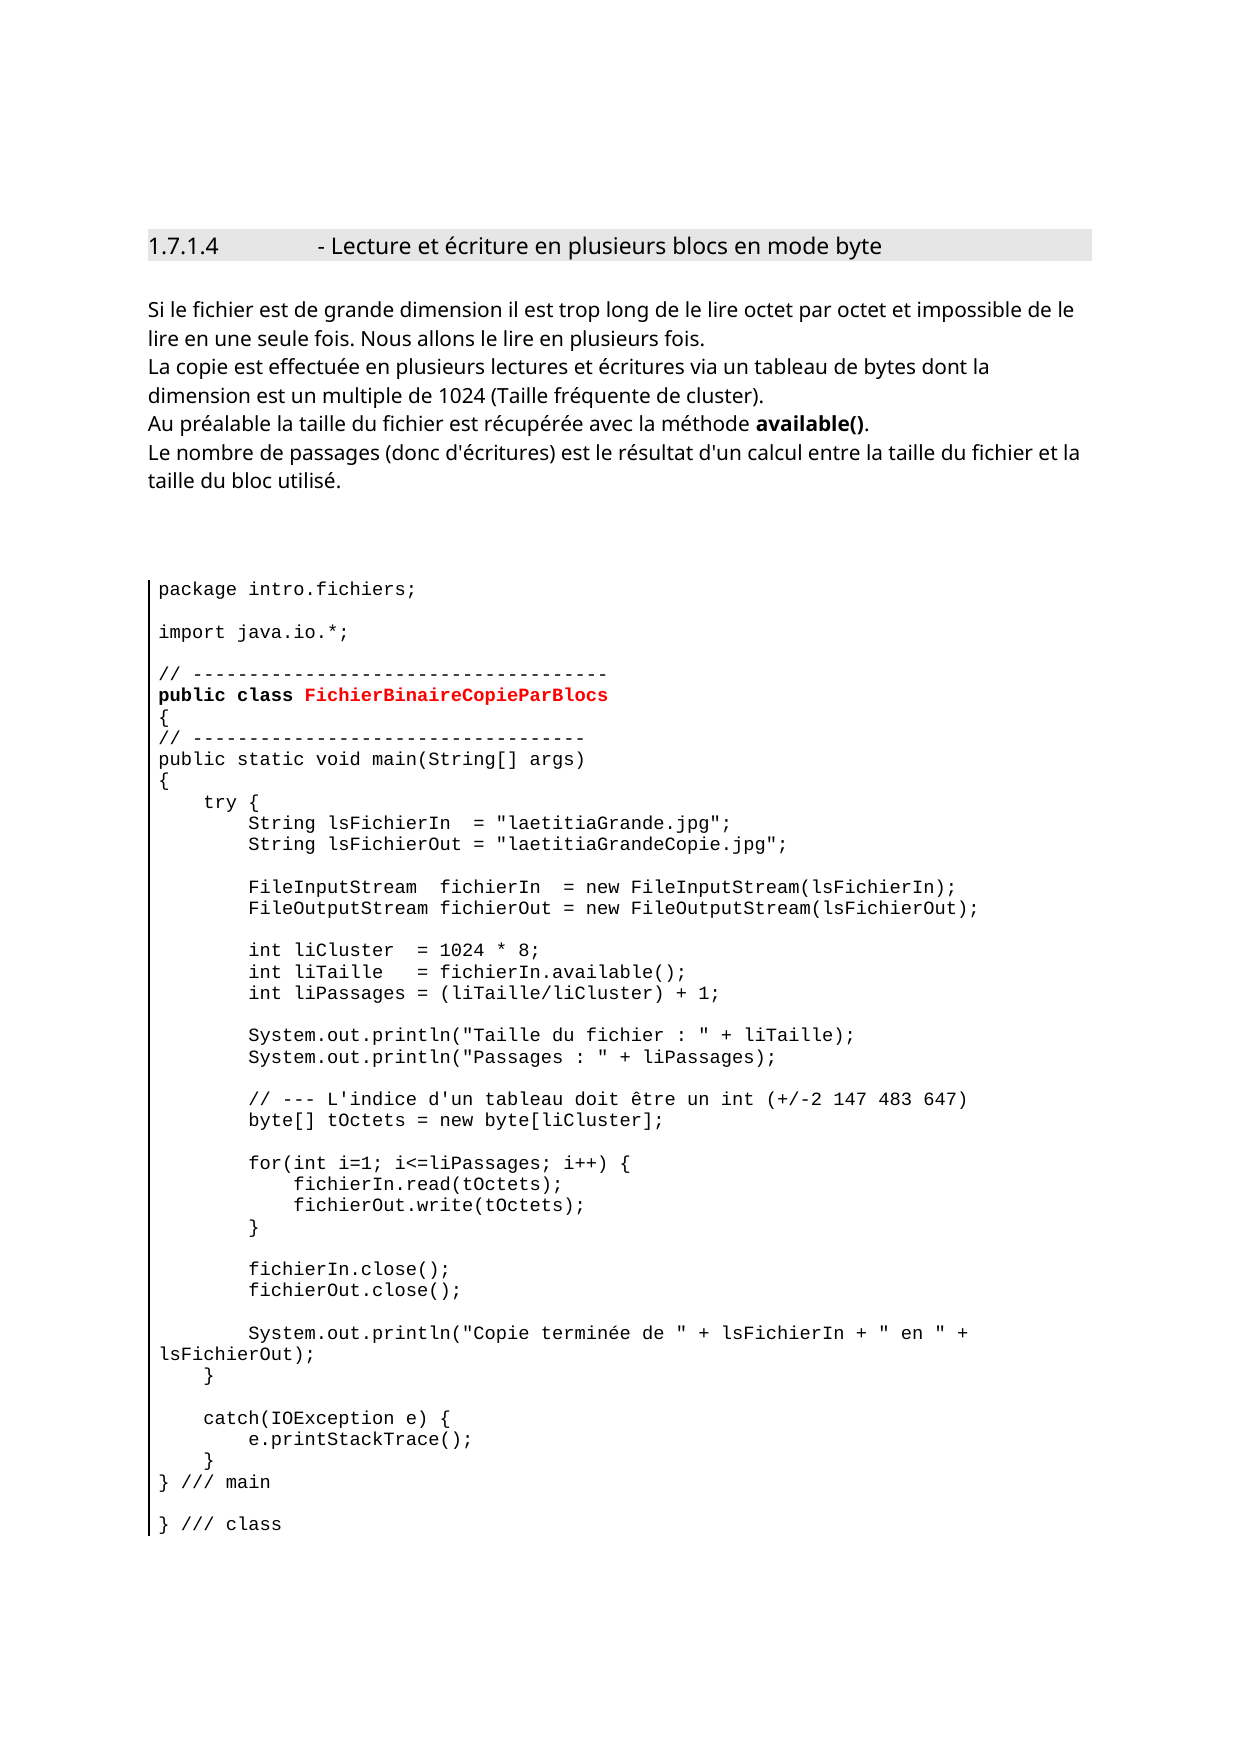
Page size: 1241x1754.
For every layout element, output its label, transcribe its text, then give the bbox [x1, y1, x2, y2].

text try { [150, 792, 1092, 814]
text fichierOut.write(tOctets); [150, 1196, 1092, 1217]
text System.out.println("Taille du fichier : " + liTaille); [150, 1026, 1092, 1047]
text { [150, 771, 1092, 792]
text } [150, 1451, 1092, 1472]
text fichierIn.read(tOctets); [150, 1175, 1092, 1196]
text byte[] tOctets = new byte[liCluster]; [150, 1111, 1092, 1132]
text int liPassages = (liTaille/liCluster) + 1; [150, 984, 1092, 1005]
subtitle - Lecture et écriture en plusieurs blocs en mode byte [148, 229, 1092, 261]
text fichierOut.close(); [150, 1281, 1092, 1302]
text e.printStackTrace(); [150, 1430, 1092, 1451]
text fichierIn.close(); [150, 1260, 1092, 1281]
text La copie est effectuée en plusieurs lectures et écritures via un tableau de bytes dont la dimension est un multiple de 1024 (Taille fréquente de cluster). [148, 352, 1092, 409]
text FileOutputStream fichierOut = new FileOutputStream(lsFichierOut); [150, 899, 1092, 920]
text Au préalable la taille du fichier est récupérée avec la méthode available(). [148, 409, 1092, 438]
text int liTaille = fichierIn.available(); [150, 962, 1092, 984]
text } /// main [150, 1472, 1092, 1494]
text import java.io.*; [150, 622, 1092, 644]
text String lsFichierOut = "laetitiaGrandeCopie.jpg"; [150, 835, 1092, 856]
text int liCluster = 1024 * 8; [150, 941, 1092, 962]
text // --- L'indice d'un tableau doit être un int (+/-2 147 483 647) [150, 1090, 1092, 1111]
text FileInputStream fichierIn = new FileInputStream(lsFichierIn); [150, 877, 1092, 899]
text System.out.println("Copie terminée de " + lsFichierIn + " en " + lsFichierOut); [150, 1324, 1092, 1366]
text Si le fichier est de grande dimension il est trop long de le lire octet par octet et impossible de le lire en une seule fois. Nous allons le lire en plusieurs fois. [148, 296, 1092, 352]
text public class FichierBinaireCopieParBlocs [150, 686, 1092, 707]
text package intro.fichiers; [150, 580, 1092, 601]
text System.out.println("Passages : " + liPassages); [150, 1047, 1092, 1069]
text for(int i=1; i<=liPassages; i++) { [150, 1154, 1092, 1175]
text catch(IOException e) { [150, 1409, 1092, 1430]
text String lsFichierIn = "laetitiaGrande.jpg"; [150, 814, 1092, 835]
text } [150, 1217, 1092, 1239]
text public static void main(String[] args) [150, 750, 1092, 771]
text // ------------------------------------- [150, 665, 1092, 686]
text Le nombre de passages (donc d'écritures) est le résultat d'un calcul entre la taille du fichier et la taille du bloc utilisé. [148, 438, 1092, 494]
text } [150, 1366, 1092, 1387]
text // ----------------------------------- [150, 729, 1092, 750]
text } /// class [150, 1515, 1092, 1536]
text { [150, 707, 1092, 729]
